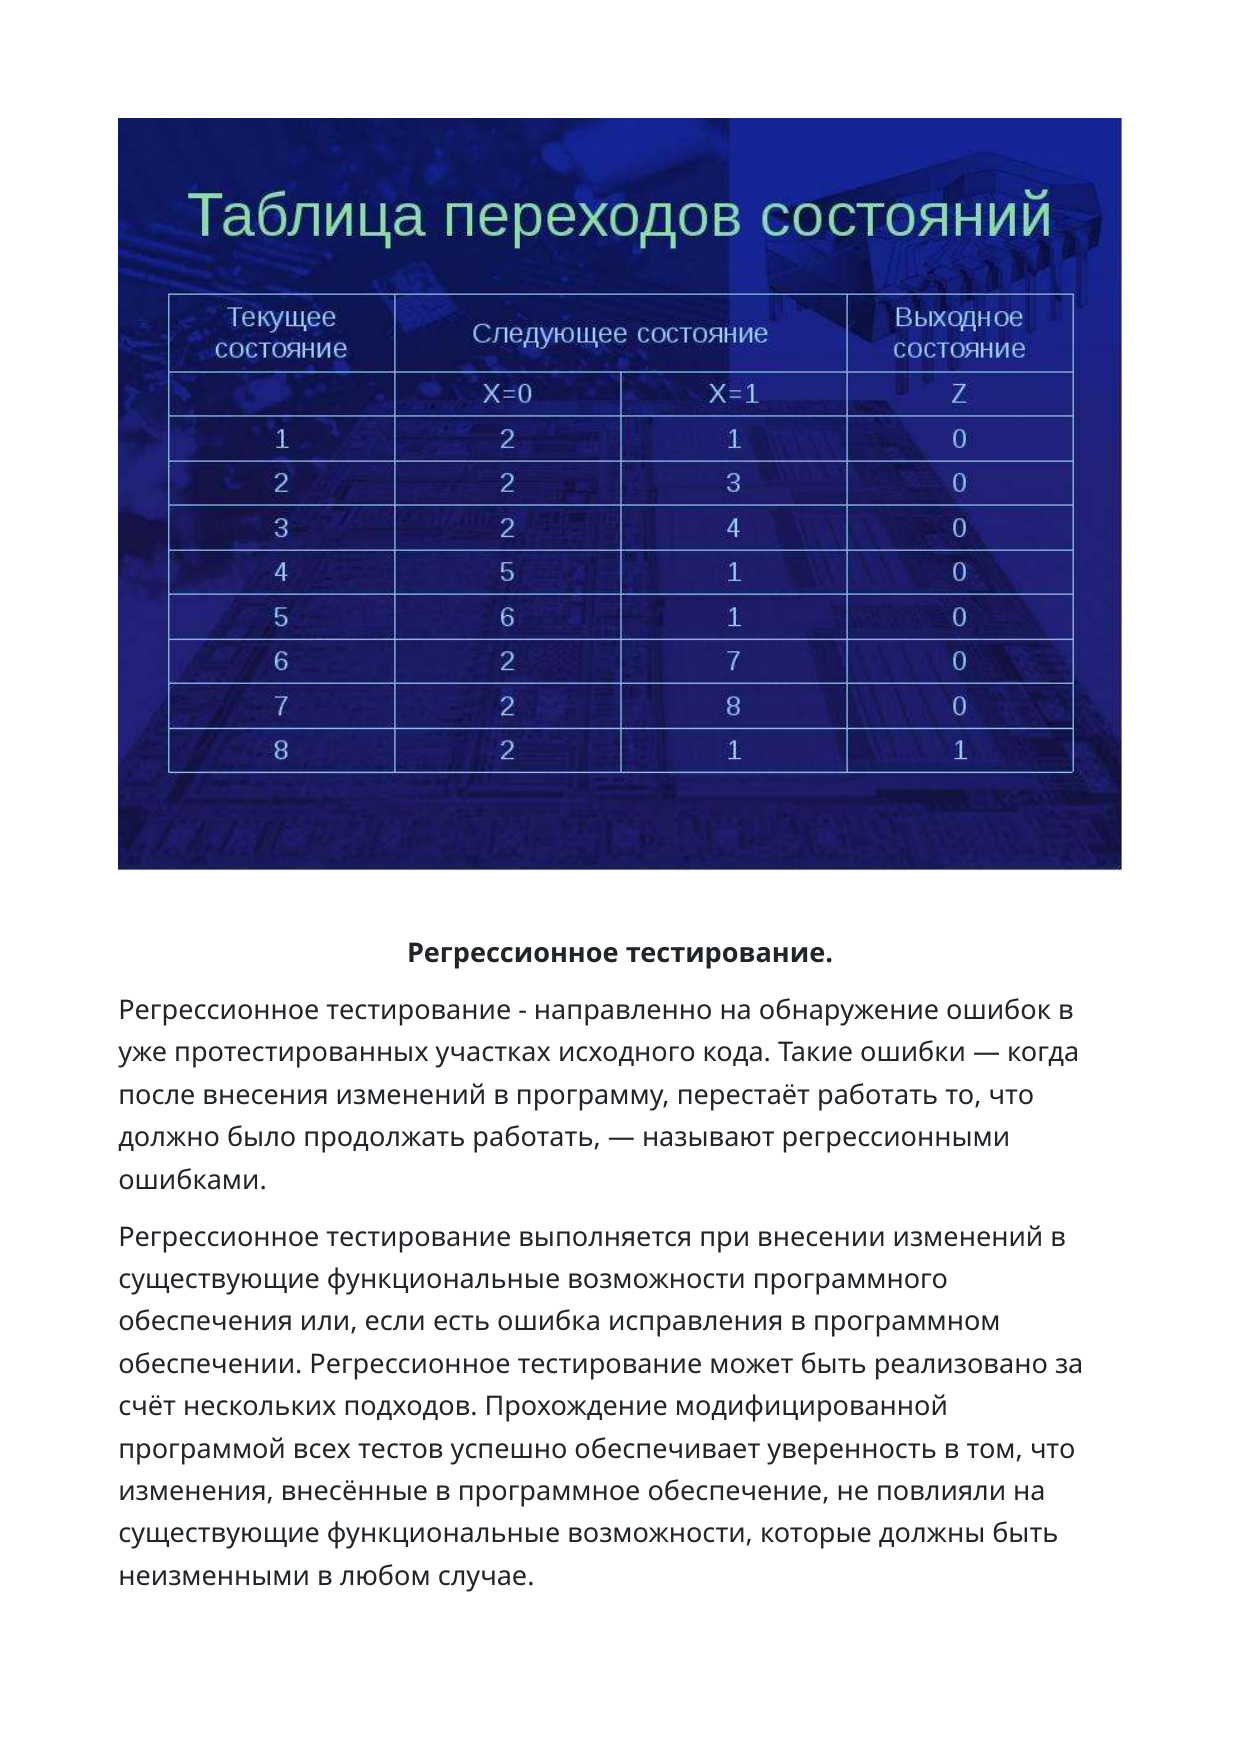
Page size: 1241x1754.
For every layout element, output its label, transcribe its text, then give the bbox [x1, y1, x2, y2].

text Регрессионное тестирование. [118, 933, 1122, 970]
picture [118, 118, 1123, 871]
text Регрессионное тестирование - направленно на обнаружение ошибок в уже протестированных участках исходного кода. Такие ошибки — когда после внесения изменений в программу, перестаёт работать то, что должно было продолжать работать, — называют регрессионными ошибками. [118, 991, 1122, 1197]
text Регрессионное тестирование выполняется при внесении изменений в существующие функциональные возможности программного обеспечения или, если есть ошибка исправления в программном обеспечении. Регрессионное тестирование может быть реализовано за счёт нескольких подходов. Прохождение модифицированной программой всех тестов успешно обеспечивает уверенность в том, что изменения, внесённые в программное обеспечение, не повлияли на существующие функциональные возможности, которые должны быть неизменными в любом случае. [118, 1217, 1122, 1593]
